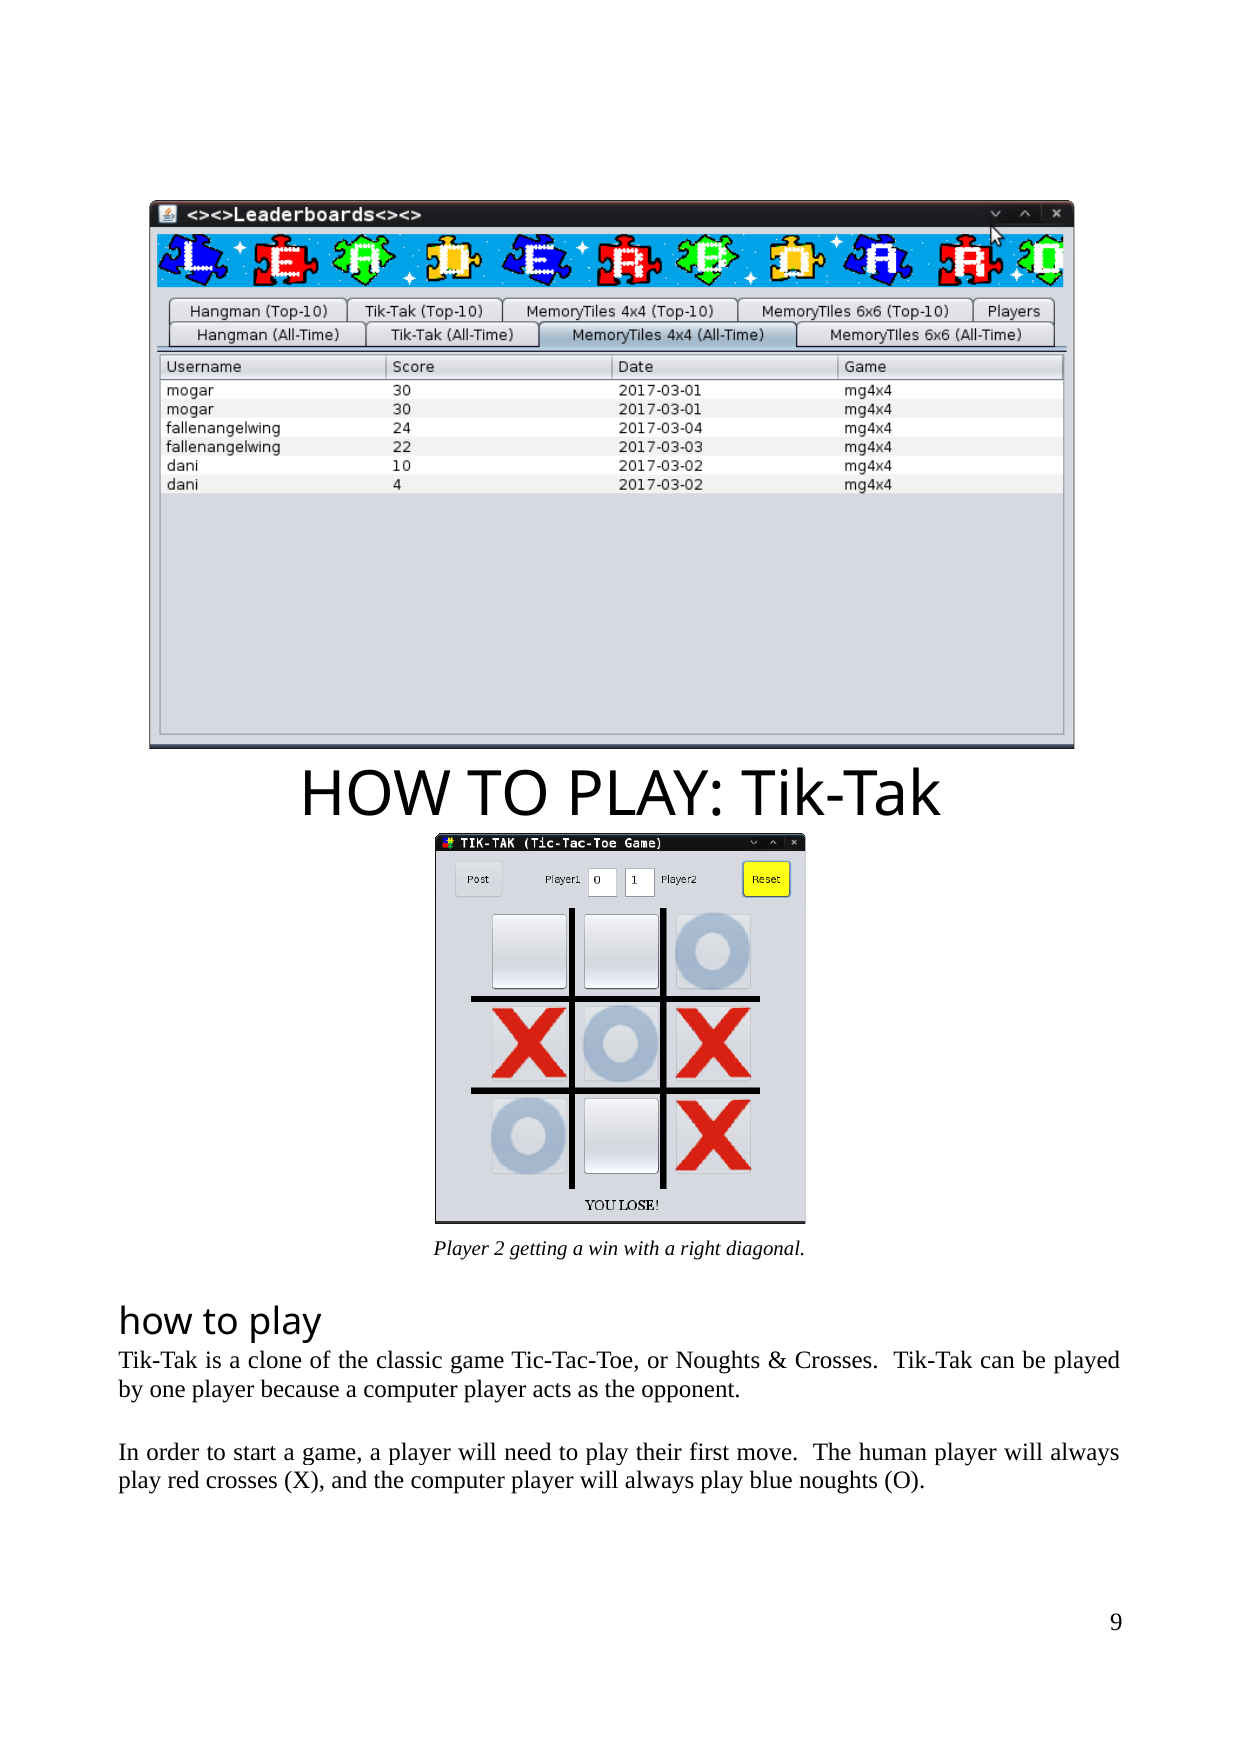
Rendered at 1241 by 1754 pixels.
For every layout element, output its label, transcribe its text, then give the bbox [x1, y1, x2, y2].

picture [149, 200, 1075, 749]
text Tik-Tak is a clone of the classic game Tic-Tac-Toe, or Noughts & Crosses. Tik-Tak can be played by one player because a computer player acts as the opponent. [118, 1345, 1122, 1402]
picture [435, 833, 806, 1224]
text HOW TO PLAY: Tik-Tak [118, 118, 1122, 833]
text In order to start a game, a player will need to play their first move. The human player will always play red crosses (X), and the computer player will always play blue noughts (O). [118, 1437, 1122, 1494]
text how to play [118, 1294, 1122, 1345]
text Player 2 getting a win with a right diagonal. [118, 1236, 1122, 1260]
